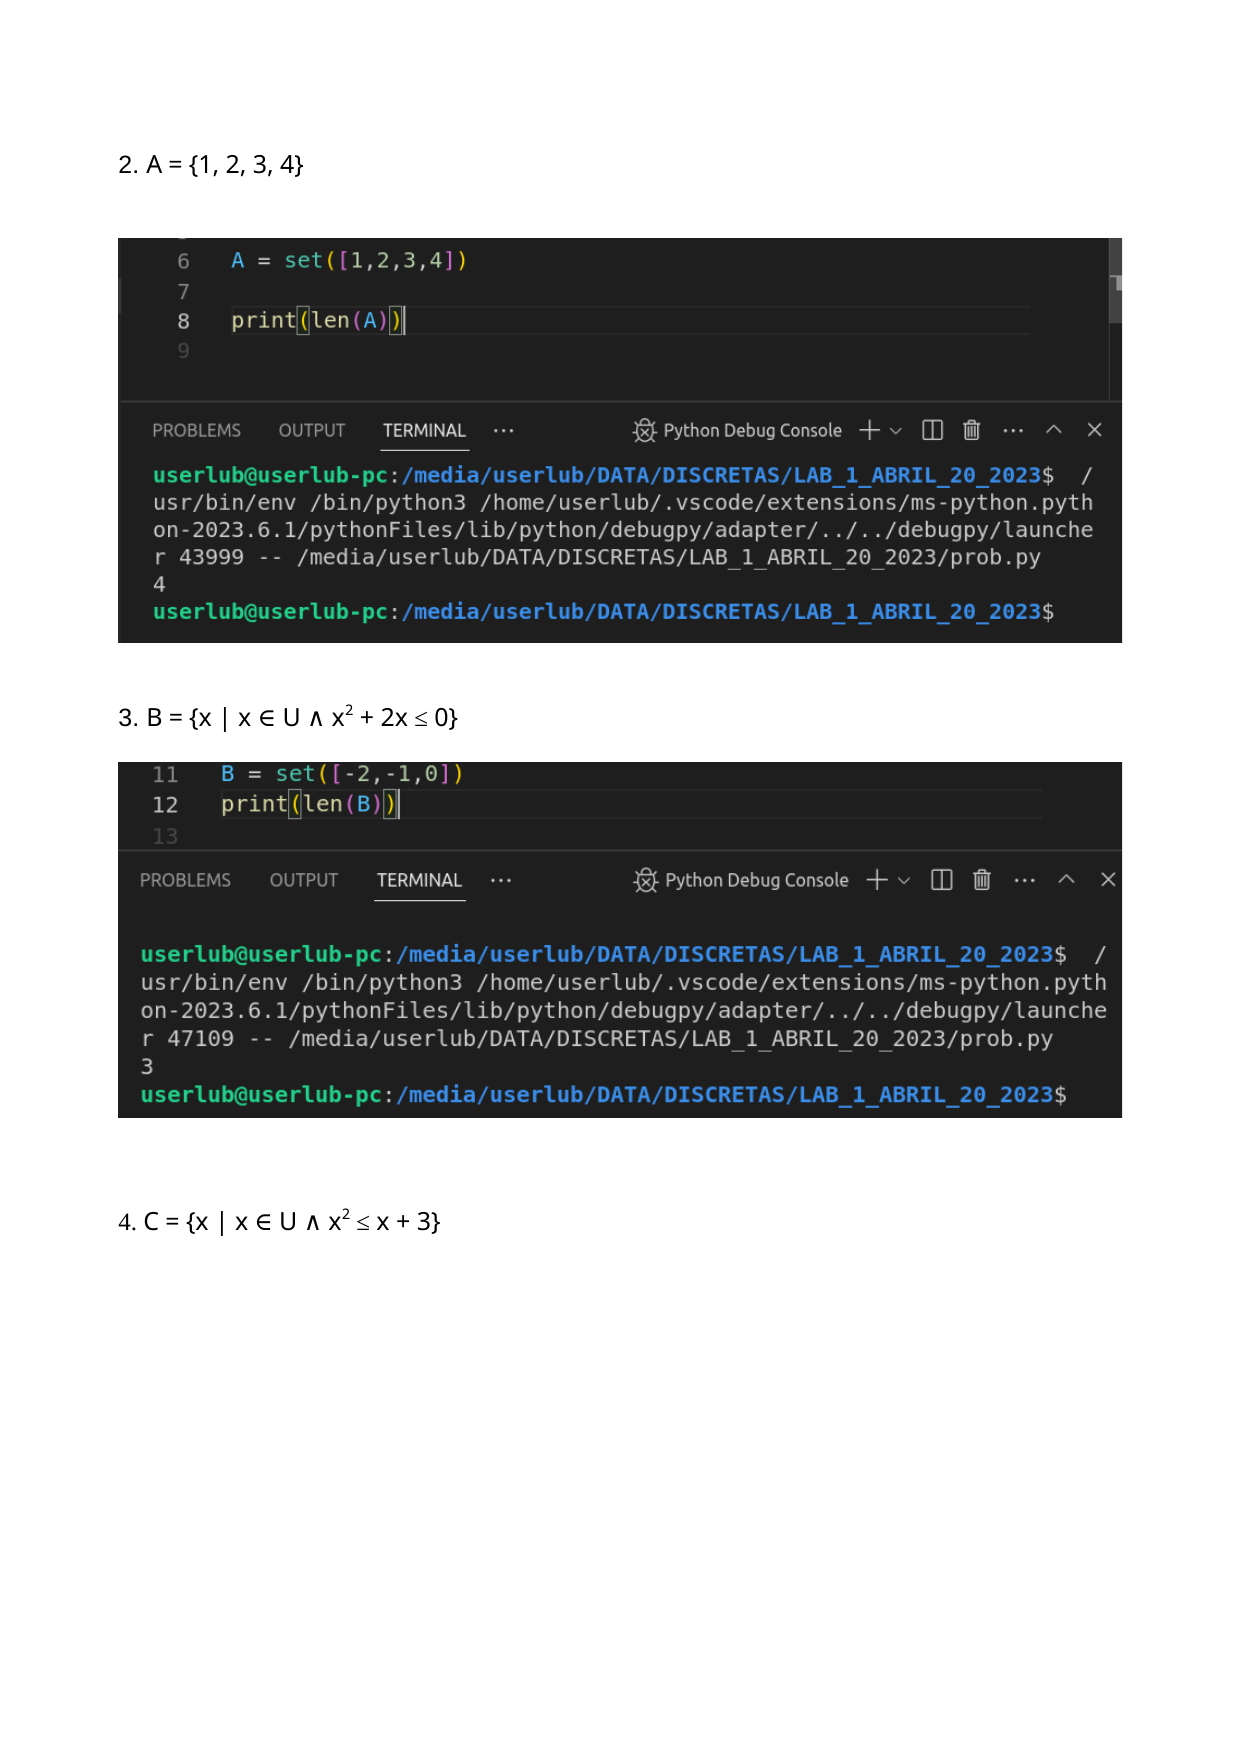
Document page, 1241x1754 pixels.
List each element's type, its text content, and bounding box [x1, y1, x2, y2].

picture [118, 762, 1123, 1118]
text 4. C = {x | x ∈ U ∧ x2 ≤ x + 3} [118, 1203, 1122, 1238]
text 3. B = {x | x ∈ U ∧ x2 + 2x ≤ 0} [118, 700, 1122, 734]
picture [118, 238, 1123, 643]
text 2. A = {1, 2, 3, 4} [118, 146, 1122, 181]
